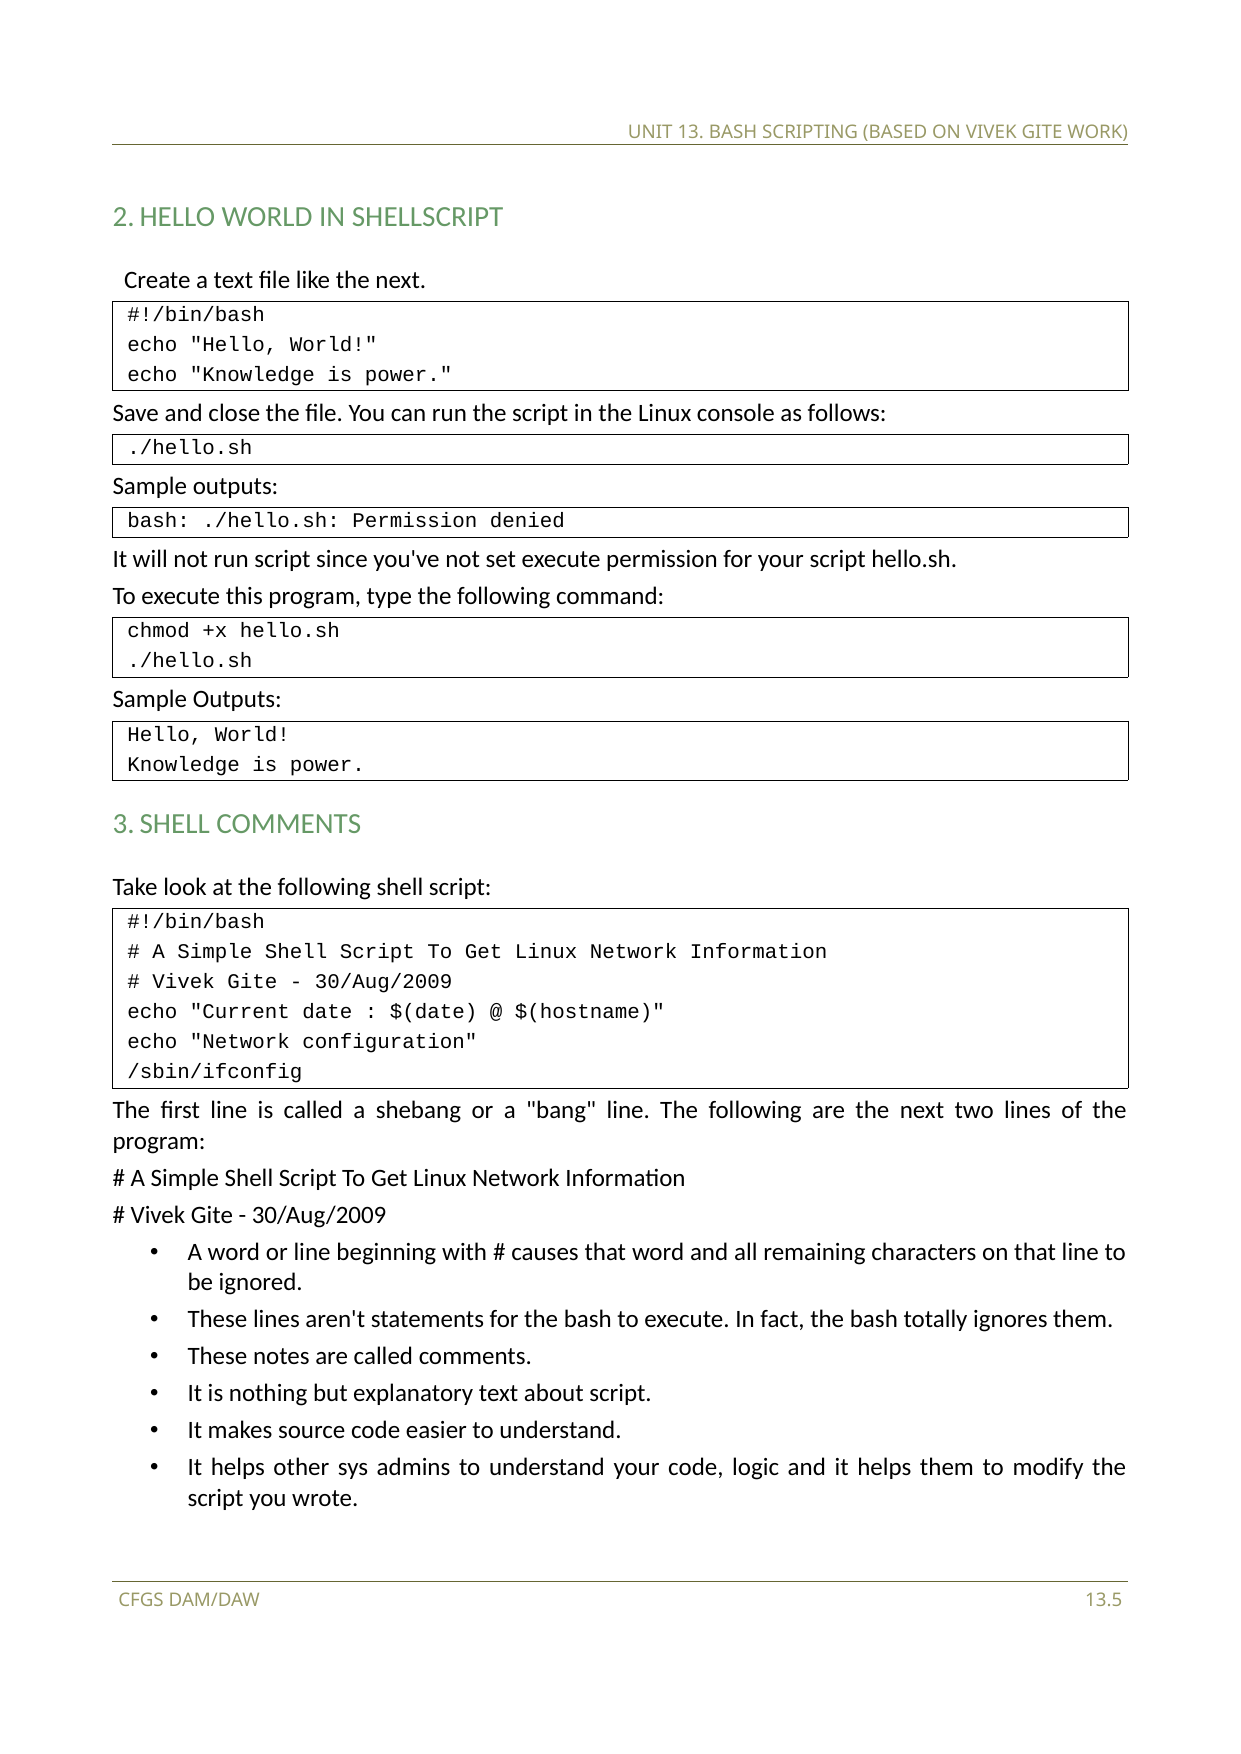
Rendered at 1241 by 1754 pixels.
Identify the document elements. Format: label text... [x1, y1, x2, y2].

list These lines aren't statements for the bash to execute. In fact, the bash totally ignores them. [150, 1303, 1128, 1334]
text bash: ./hello.sh: Permission denied [113, 508, 1128, 537]
text # A Simple Shell Script To Get Linux Network Information [112, 1162, 1128, 1192]
list It helps other sys admins to understand your code, logic and it helps them to modify the script you wrote. [150, 1451, 1128, 1512]
text Create a text file like the next. [112, 264, 1128, 294]
list It is nothing but explanatory text about script. [150, 1377, 1128, 1408]
text /sbin/ifconfig [113, 1058, 1128, 1088]
subtitle Hello World in Shellscript [112, 198, 1128, 234]
text To execute this program, type the following command: [112, 580, 1128, 611]
text chmod +x hello.sh [113, 618, 1128, 644]
text echo "Current date : $(date) @ $(hostname)" [113, 998, 1128, 1025]
text Hello, World! [113, 722, 1128, 747]
text Take look at the following shell script: [112, 871, 1128, 901]
list These notes are called comments. [150, 1340, 1128, 1371]
text Sample outputs: [112, 470, 1128, 501]
text It will not run script since you've not set execute permission for your script hello.sh. [112, 543, 1128, 574]
text echo "Network configuration" [113, 1028, 1128, 1055]
text ./hello.sh [113, 647, 1128, 677]
text #!/bin/bash [113, 909, 1128, 934]
text # Vivek Gite - 30/Aug/2009 [113, 968, 1128, 995]
text The first line is called a shebang or a "bang" line. The following are the next two lines of the program: [112, 1094, 1128, 1156]
text Knowledge is power. [113, 751, 1128, 780]
text echo "Hello, World!" [113, 331, 1128, 357]
text echo "Knowledge is power." [113, 361, 1128, 390]
list A word or line beginning with # causes that word and all remaining characters on that line to be ignored. [150, 1236, 1128, 1297]
subtitle Shell comments [112, 805, 1128, 841]
text Sample Outputs: [112, 683, 1128, 714]
text # A Simple Shell Script To Get Linux Network Information [113, 938, 1128, 964]
text #!/bin/bash [113, 302, 1128, 327]
text Save and close the file. You can run the script in the Linux console as follows: [112, 397, 1128, 428]
list It makes source code easier to understand. [150, 1414, 1128, 1445]
text ./hello.sh [113, 435, 1128, 464]
text # Vivek Gite - 30/Aug/2009 [112, 1199, 1128, 1229]
